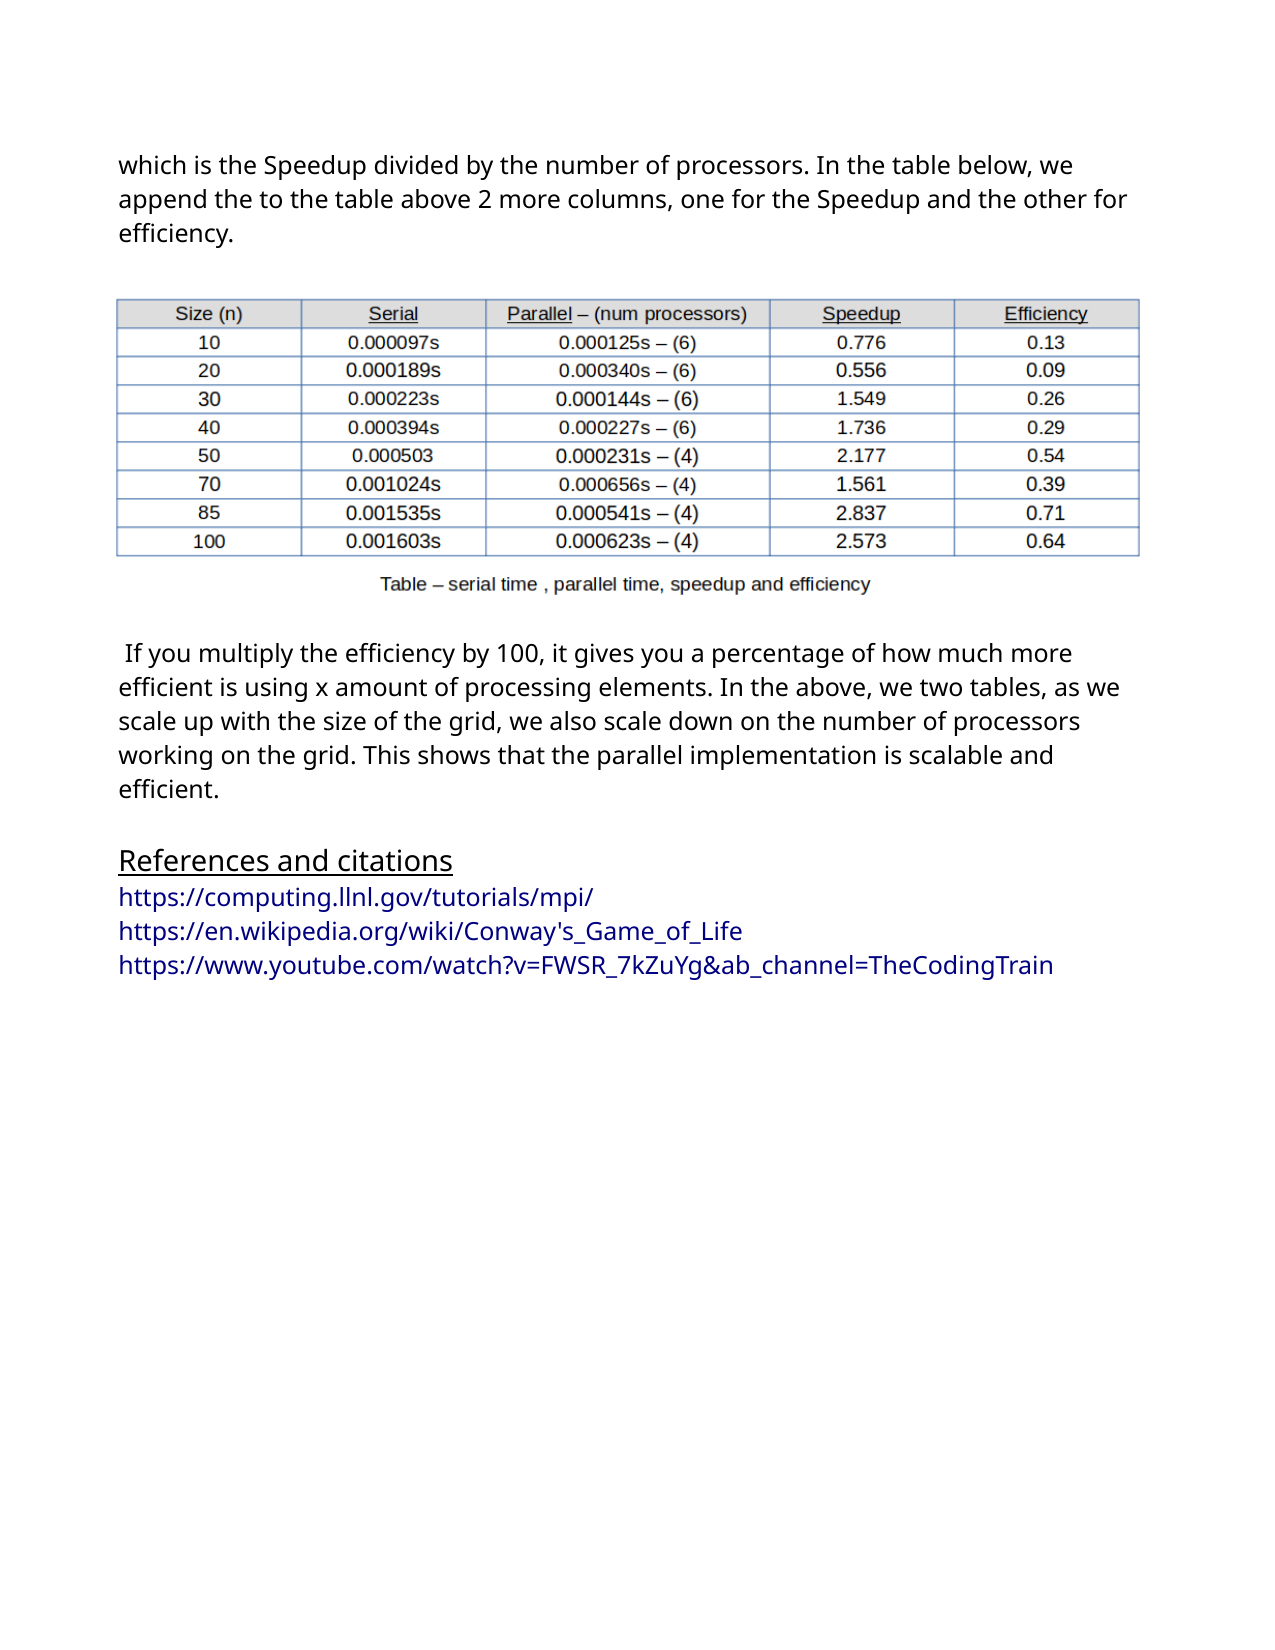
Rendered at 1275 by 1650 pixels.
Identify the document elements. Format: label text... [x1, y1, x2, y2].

text https://en.wikipedia.org/wiki/Conway's_Game_of_Life [118, 914, 1157, 948]
text References and citations [118, 840, 1157, 880]
text https://www.youtube.com/watch?v=FWSR_7kZuYg&ab_channel=TheCodingTrain [118, 948, 1157, 982]
text which is the Speedup divided by the number of processors. In the table below, we append the to the table above 2 more columns, one for the Speedup and the other for efficiency. [118, 148, 1157, 250]
picture [107, 288, 1146, 602]
text https://computing.llnl.gov/tutorials/mpi/ [118, 880, 1157, 914]
text If you multiply the efficiency by 100, it gives you a percentage of how much more efficient is using x amount of processing elements. In the above, we two tables, as we scale up with the size of the grid, we also scale down on the number of processors working on the grid. This shows that the parallel implementation is scalable and efficient. [118, 636, 1157, 806]
